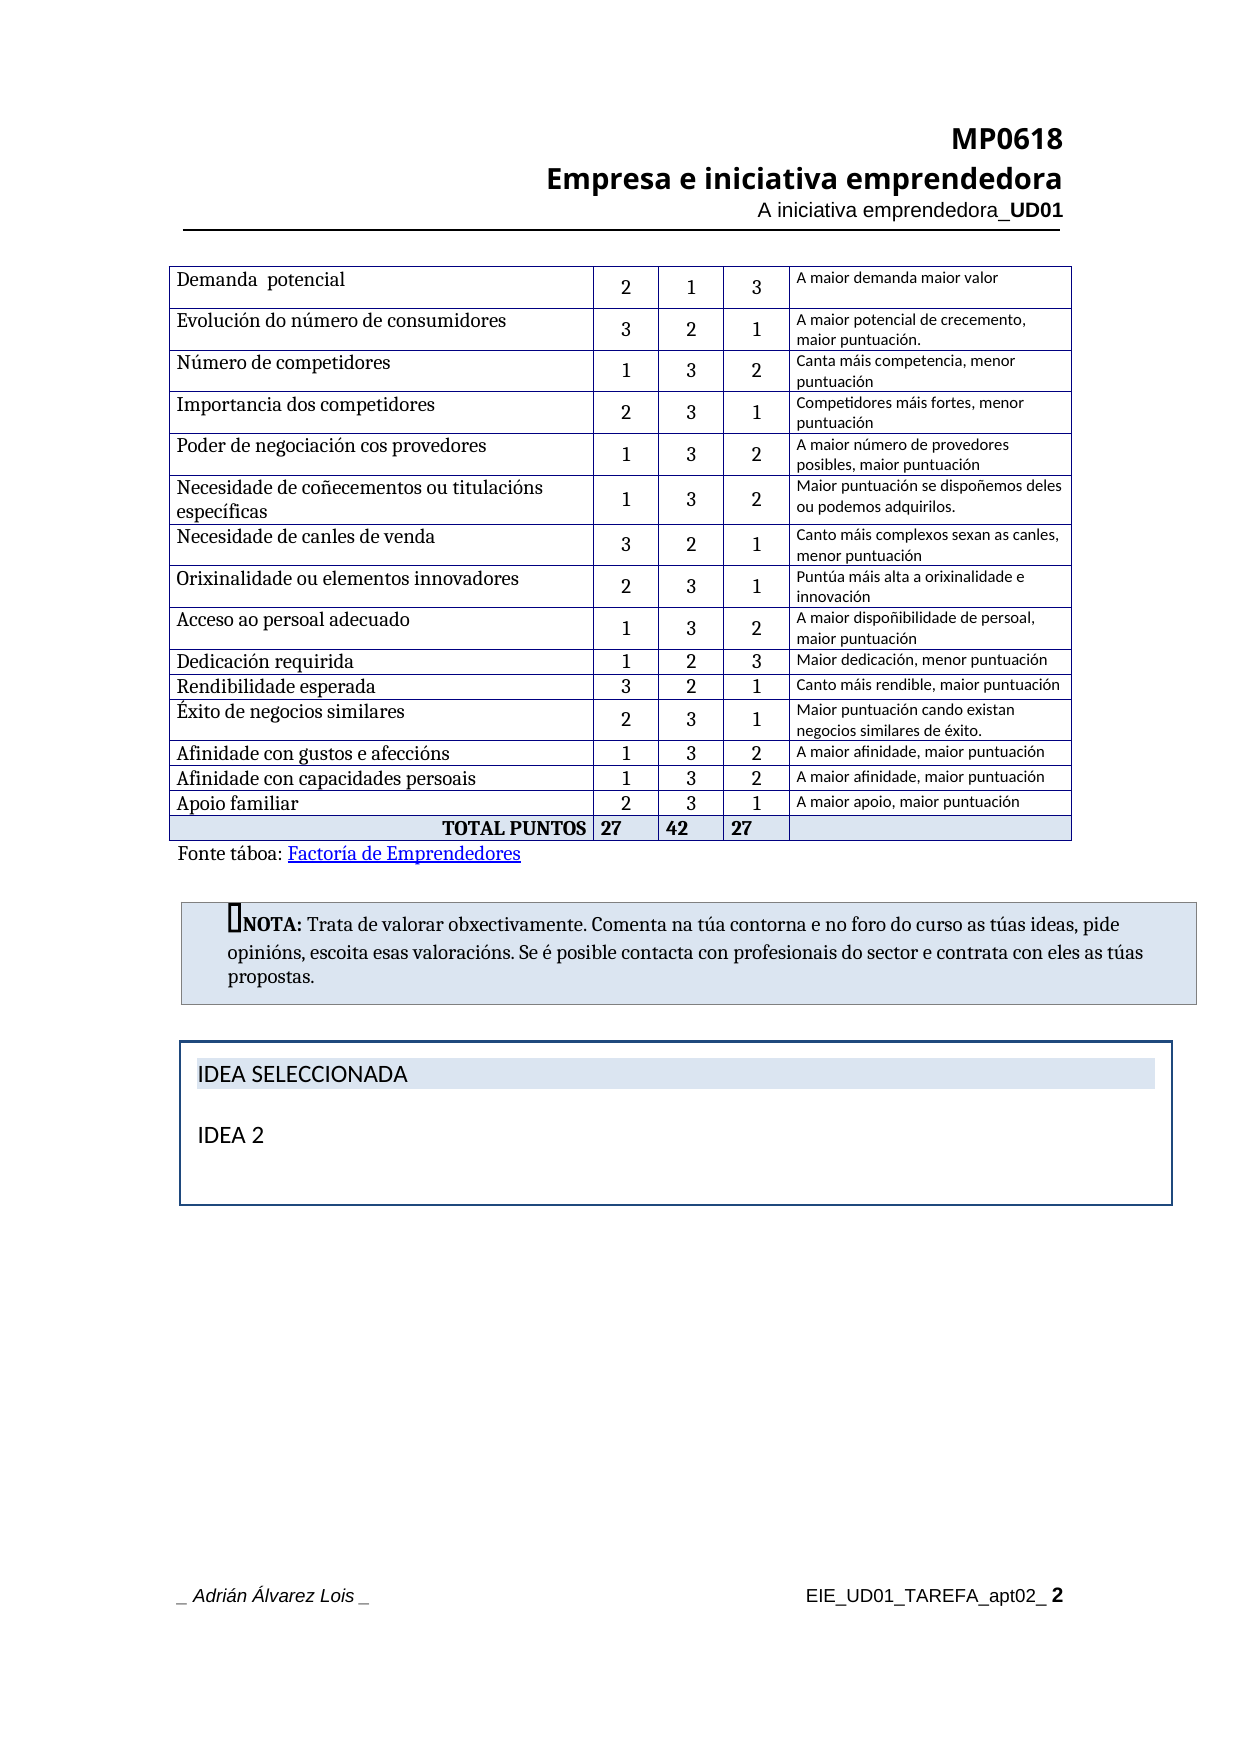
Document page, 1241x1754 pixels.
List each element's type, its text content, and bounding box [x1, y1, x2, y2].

text Fonte táboa: Factoría de Emprendedores [177, 841, 1063, 865]
table_cell 1 [724, 309, 789, 349]
table_cell 1 [724, 675, 789, 698]
table_cell 27 [594, 816, 658, 840]
table_cell Acceso ao persoal adecuado [170, 608, 593, 648]
table_cell Afinidade con capacidades persoais [170, 766, 593, 790]
table_header NOTA: Trata de valorar obxectivamente. Comenta na túa contorna e no foro do curso as túas ideas, pide opinións, escoita esas valoracións. Se é posible contacta con profesionais do sector e contrata con eles as túas propostas. [182, 903, 1196, 1004]
text IDEA SELECCIONADA [197, 1058, 1155, 1089]
table_cell 3 [659, 700, 723, 740]
table_cell Éxito de negocios similares [170, 700, 593, 740]
table_cell 1 [724, 791, 789, 815]
table_cell 2 [659, 675, 723, 698]
table_cell 3 [659, 476, 723, 523]
table_cell A maior afinidade, maior puntuación [790, 741, 1071, 765]
table_cell 1 [659, 267, 723, 308]
table_cell 27 [724, 816, 789, 840]
table_cell 2 [659, 525, 723, 565]
table_cell 1 [594, 608, 658, 648]
table_cell 2 [724, 741, 789, 765]
table_cell 1 [594, 741, 658, 765]
table_cell 3 [659, 766, 723, 790]
table_cell A maior dispoñibilidade de persoal, maior puntuación [790, 608, 1071, 648]
table_cell 1 [724, 525, 789, 565]
table_cell 3 [724, 650, 789, 673]
table_cell 1 [594, 351, 658, 391]
table_cell Poder de negociación cos provedores [170, 434, 593, 474]
table_cell Importancia dos competidores [170, 392, 593, 433]
table_cell Puntúa máis alta a orixinalidade e innovación [790, 566, 1071, 607]
table_cell 1 [594, 434, 658, 474]
table_cell Demanda potencial [170, 267, 593, 308]
table_cell 3 [594, 525, 658, 565]
table_cell 2 [724, 476, 789, 523]
table_cell TOTAL PUNTOS [170, 816, 593, 840]
table_cell 3 [659, 791, 723, 815]
table_cell 2 [724, 608, 789, 648]
table_cell 2 [594, 791, 658, 815]
table_cell 2 [659, 650, 723, 673]
table_cell Canta máis competencia, menor puntuación [790, 351, 1071, 391]
table_cell 3 [659, 434, 723, 474]
table_cell 2 [594, 566, 658, 607]
table_cell Apoio familiar [170, 791, 593, 815]
table_cell 42 [659, 816, 723, 840]
table_cell 2 [659, 309, 723, 349]
table_cell Evolución do número de consumidores [170, 309, 593, 349]
table_cell Orixinalidade ou elementos innovadores [170, 566, 593, 607]
table_cell 3 [659, 351, 723, 391]
table_cell 2 [724, 434, 789, 474]
text IDEA 2 [197, 1119, 1155, 1150]
table_cell Maior puntuación cando existan negocios similares de éxito. [790, 700, 1071, 740]
table_cell Afinidade con gustos e afeccións [170, 741, 593, 765]
table_cell 3 [659, 566, 723, 607]
table_cell 2 [724, 766, 789, 790]
table_cell 2 [594, 267, 658, 308]
table_cell Competidores máis fortes, menor puntuación [790, 392, 1071, 433]
table_cell Necesidade de canles de venda [170, 525, 593, 565]
table_cell 1 [594, 650, 658, 673]
table_cell Número de competidores [170, 351, 593, 391]
table_cell Maior puntuación se dispoñemos deles ou podemos adquirilos. [790, 476, 1071, 523]
table_cell Canto máis rendible, maior puntuación [790, 675, 1071, 698]
table_cell 2 [594, 700, 658, 740]
table_cell 3 [594, 309, 658, 349]
table_cell 3 [659, 608, 723, 648]
table_cell 3 [724, 267, 789, 308]
table_cell 1 [594, 766, 658, 790]
table_cell A maior apoio, maior puntuación [790, 791, 1071, 815]
table_cell Rendibilidade esperada [170, 675, 593, 698]
table_cell Maior dedicación, menor puntuación [790, 650, 1071, 673]
table_cell 1 [724, 392, 789, 433]
table_cell A maior demanda maior valor [790, 267, 1071, 308]
table_cell 2 [724, 351, 789, 391]
table_cell 1 [594, 476, 658, 523]
table_cell Dedicación requirida [170, 650, 593, 673]
table_cell 3 [594, 675, 658, 698]
table_cell A maior número de provedores posibles, maior puntuación [790, 434, 1071, 474]
table_cell A maior potencial de crecemento, maior puntuación. [790, 309, 1071, 349]
table_cell 1 [724, 700, 789, 740]
table_cell A maior afinidade, maior puntuación [790, 766, 1071, 790]
table_cell 1 [724, 566, 789, 607]
table_cell 2 [594, 392, 658, 433]
table_cell [790, 816, 1071, 840]
table_cell Canto máis complexos sexan as canles, menor puntuación [790, 525, 1071, 565]
table_cell 3 [659, 392, 723, 433]
table_cell 3 [659, 741, 723, 765]
table_cell Necesidade de coñecementos ou titulacións específicas [170, 476, 593, 523]
